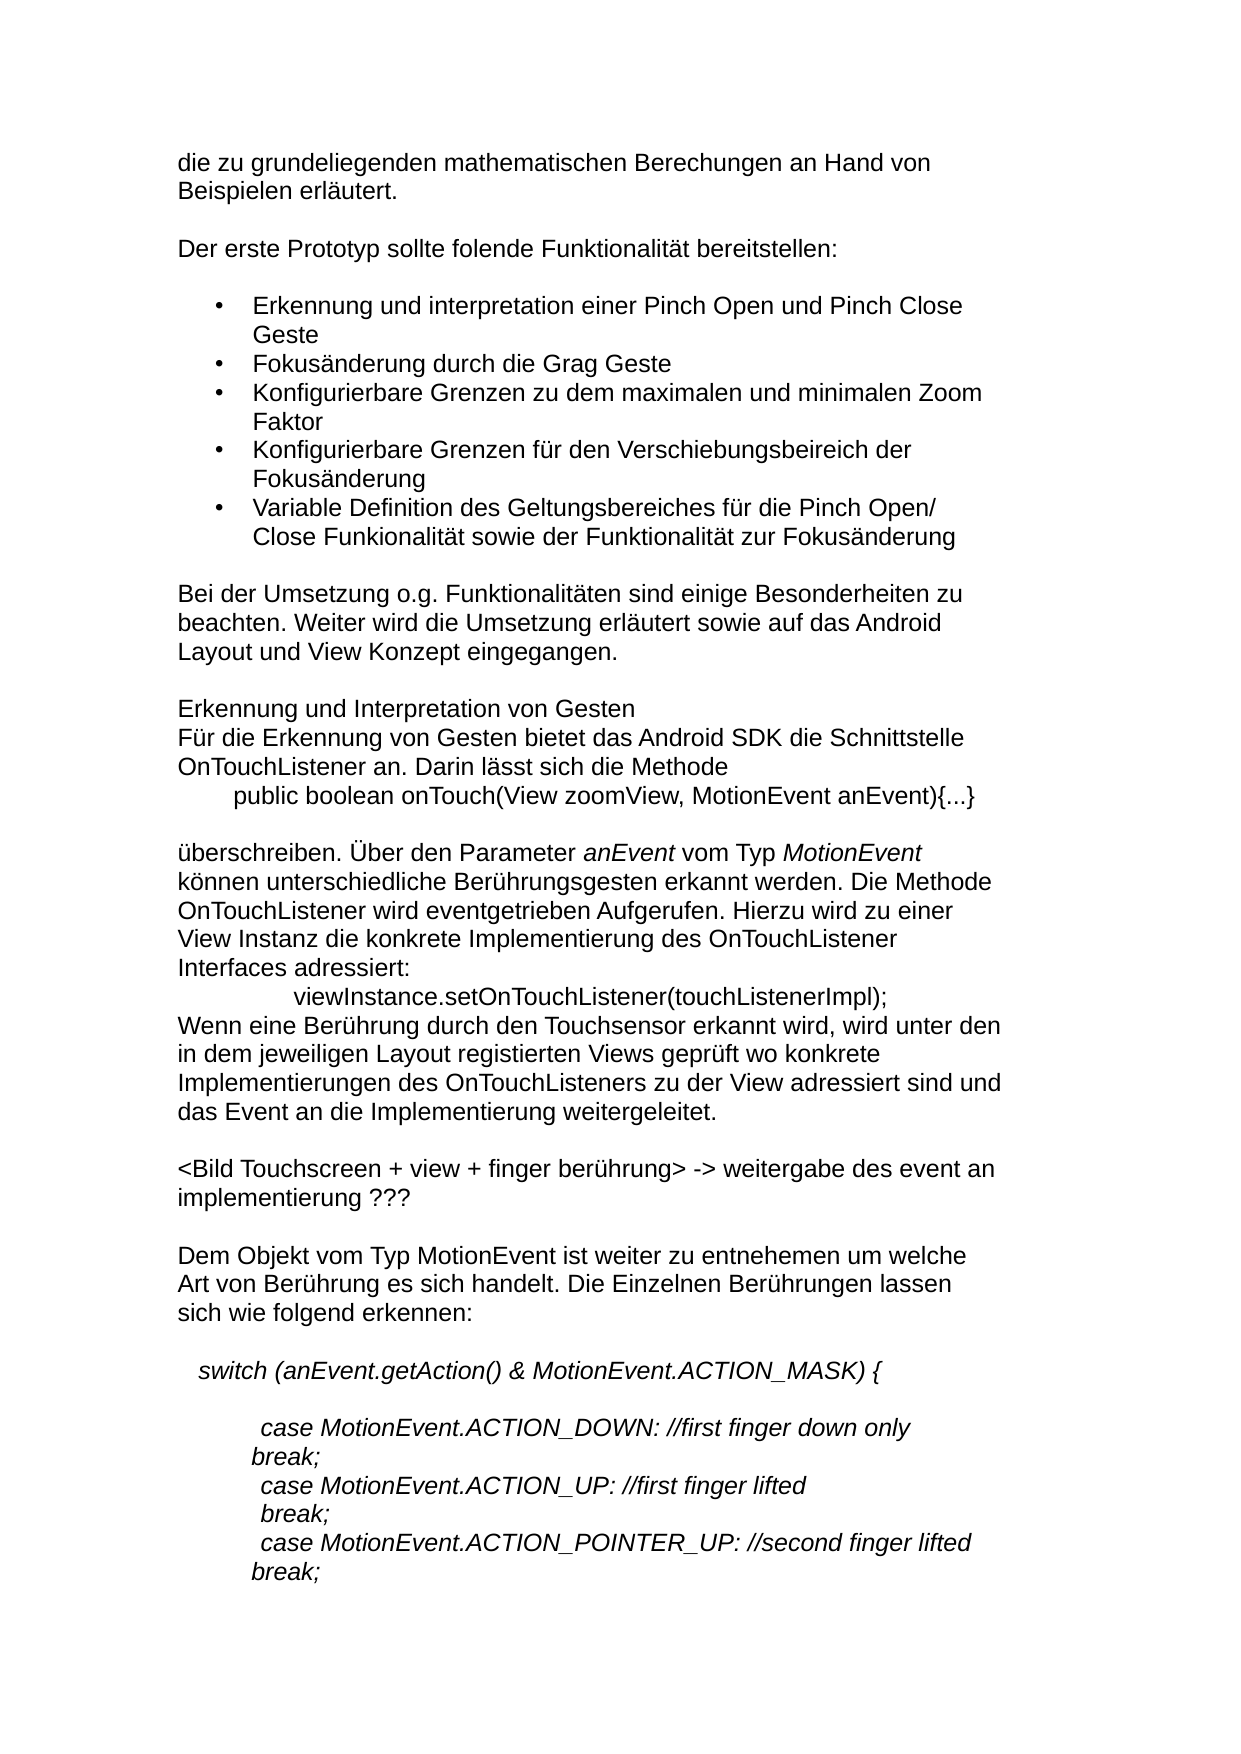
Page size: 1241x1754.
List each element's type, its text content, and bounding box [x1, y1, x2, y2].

text viewInstance.setOnTouchListener(touchListenerImpl); [177, 982, 1004, 1011]
text break; [177, 1557, 1004, 1586]
list Erkennung und interpretation einer Pinch Open und Pinch Close Geste [215, 291, 1004, 349]
text break; [177, 1499, 1004, 1528]
text switch (anEvent.getAction() & MotionEvent.ACTION_MASK) { [177, 1356, 1004, 1384]
list Fokusänderung durch die Grag Geste [215, 349, 1004, 378]
list Konfigurierbare Grenzen für den Verschiebungsbeireich der Fokusänderung [215, 435, 1004, 493]
text Bei der Umsetzung o.g. Funktionalitäten sind einige Besonderheiten zu beachten. Weiter wird die Umsetzung erläutert sowie auf das Android Layout und View Konzept eingegangen. [177, 579, 1004, 666]
list Konfigurierbare Grenzen zu dem maximalen und minimalen Zoom Faktor [215, 378, 1004, 435]
text Erkennung und Interpretation von Gesten [177, 694, 1004, 723]
text Dem Objekt vom Typ MotionEvent ist weiter zu entnehemen um welche Art von Berührung es sich handelt. Die Einzelnen Berührungen lassen sich wie folgend erkennen: [177, 1241, 1004, 1327]
text <Bild Touchscreen + view + finger berührung> -> weitergabe des event an implementierung ??? [177, 1154, 1004, 1212]
text case MotionEvent.ACTION_DOWN: //first finger down only [177, 1413, 1004, 1442]
text case MotionEvent.ACTION_POINTER_UP: //second finger lifted [177, 1528, 1004, 1557]
text Wenn eine Berührung durch den Touchsensor erkannt wird, wird unter den in dem jeweiligen Layout registierten Views geprüft wo konkrete Implementierungen des OnTouchListeners zu der View adressiert sind und das Event an die Implementierung weitergeleitet. [177, 1011, 1004, 1126]
text public boolean onTouch(View zoomView, MotionEvent anEvent){...} [177, 781, 1004, 809]
text Für die Erkennung von Gesten bietet das Android SDK die Schnittstelle OnTouchListener an. Darin lässt sich die Methode [177, 723, 1004, 781]
list Variable Definition des Geltungsbereiches für die Pinch Open/ Close Funkionalität sowie der Funktionalität zur Fokusänderung [215, 493, 1004, 551]
text case MotionEvent.ACTION_UP: //first finger lifted [177, 1471, 1004, 1499]
text die zu grundeliegenden mathematischen Berechungen an Hand von Beispielen erläutert. [177, 148, 1004, 205]
text break; [177, 1442, 1004, 1471]
text Der erste Prototyp sollte folende Funktionalität bereitstellen: [177, 234, 1004, 263]
text überschreiben. Über den Parameter anEvent vom Typ MotionEvent können unterschiedliche Berührungsgesten erkannt werden. Die Methode OnTouchListener wird eventgetrieben Aufgerufen. Hierzu wird zu einer View Instanz die konkrete Implementierung des OnTouchListener Interfaces adressiert: [177, 838, 1004, 982]
